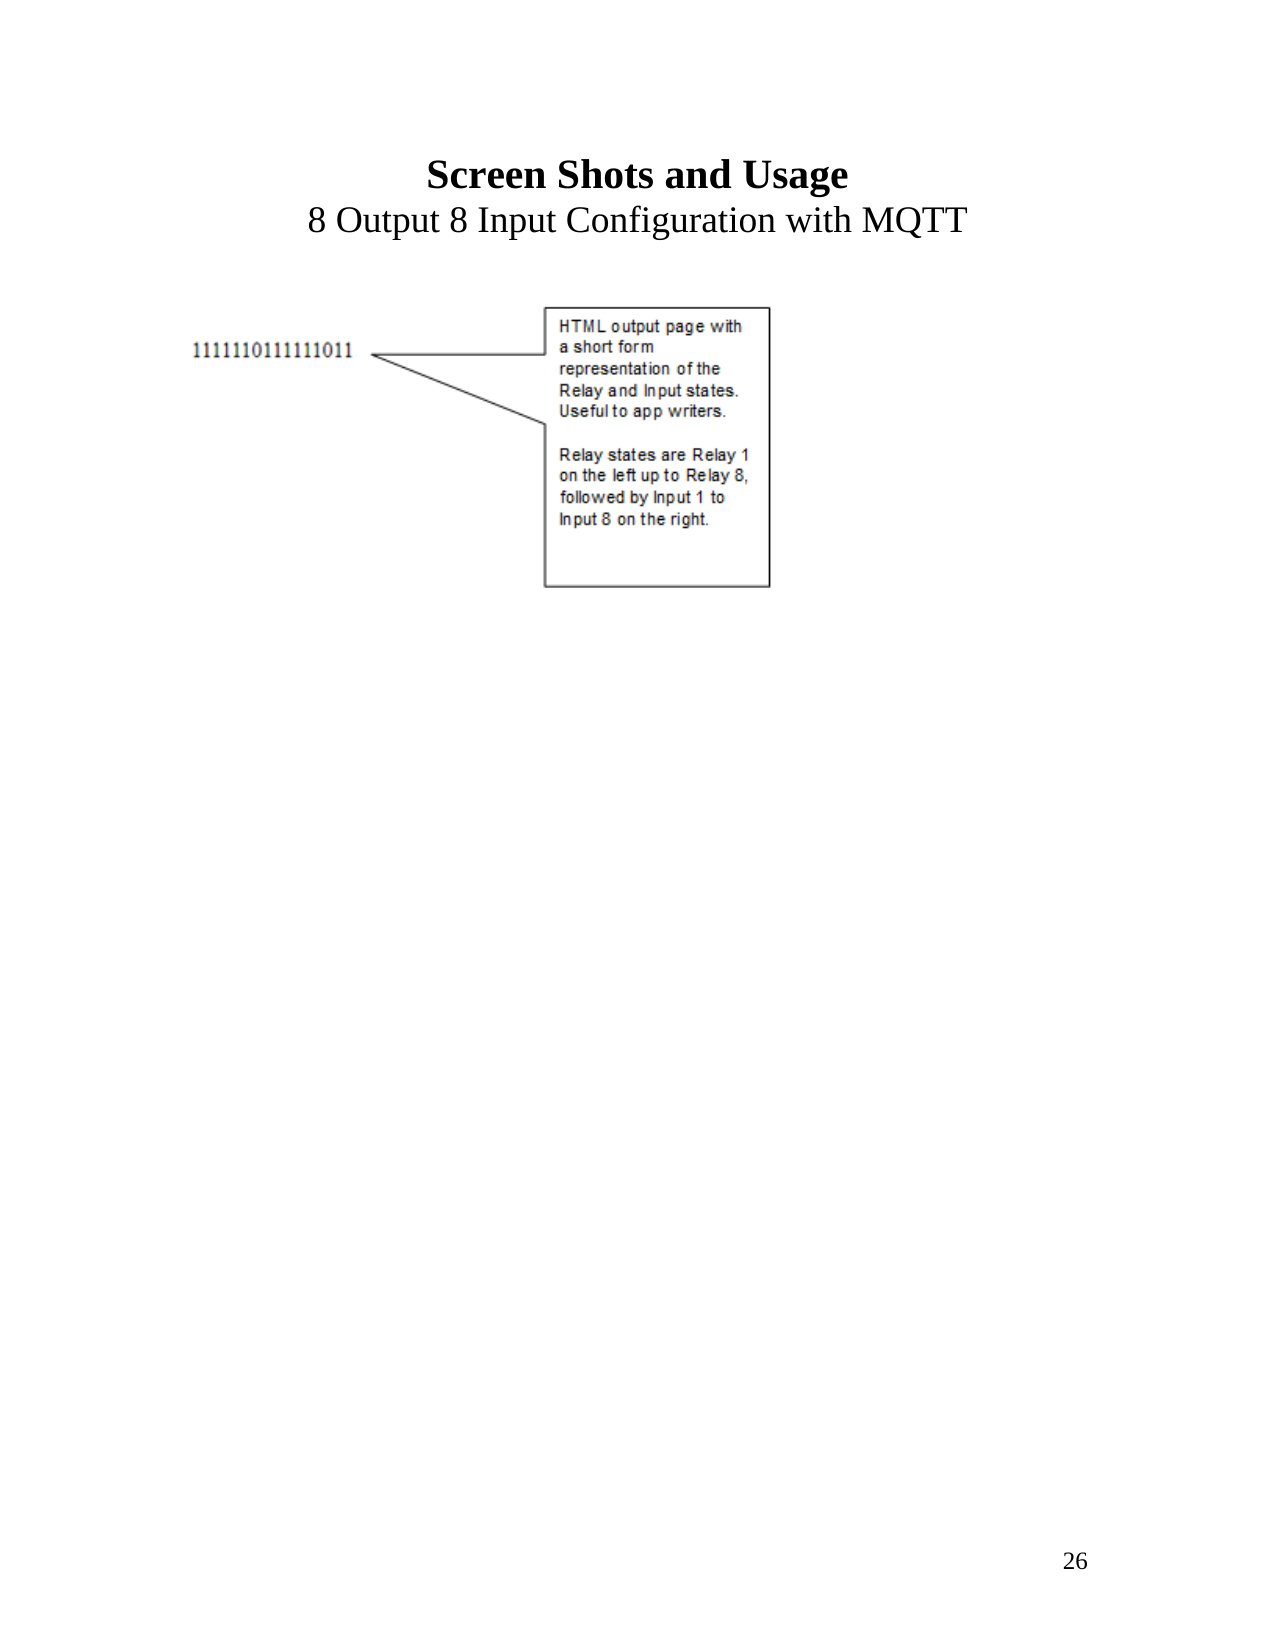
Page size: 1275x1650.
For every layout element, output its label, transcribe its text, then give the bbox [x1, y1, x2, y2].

picture [187, 298, 780, 599]
text Screen Shots and Usage [187, 150, 1087, 198]
text 8 Output 8 Input Configuration with MQTT [187, 198, 1087, 241]
